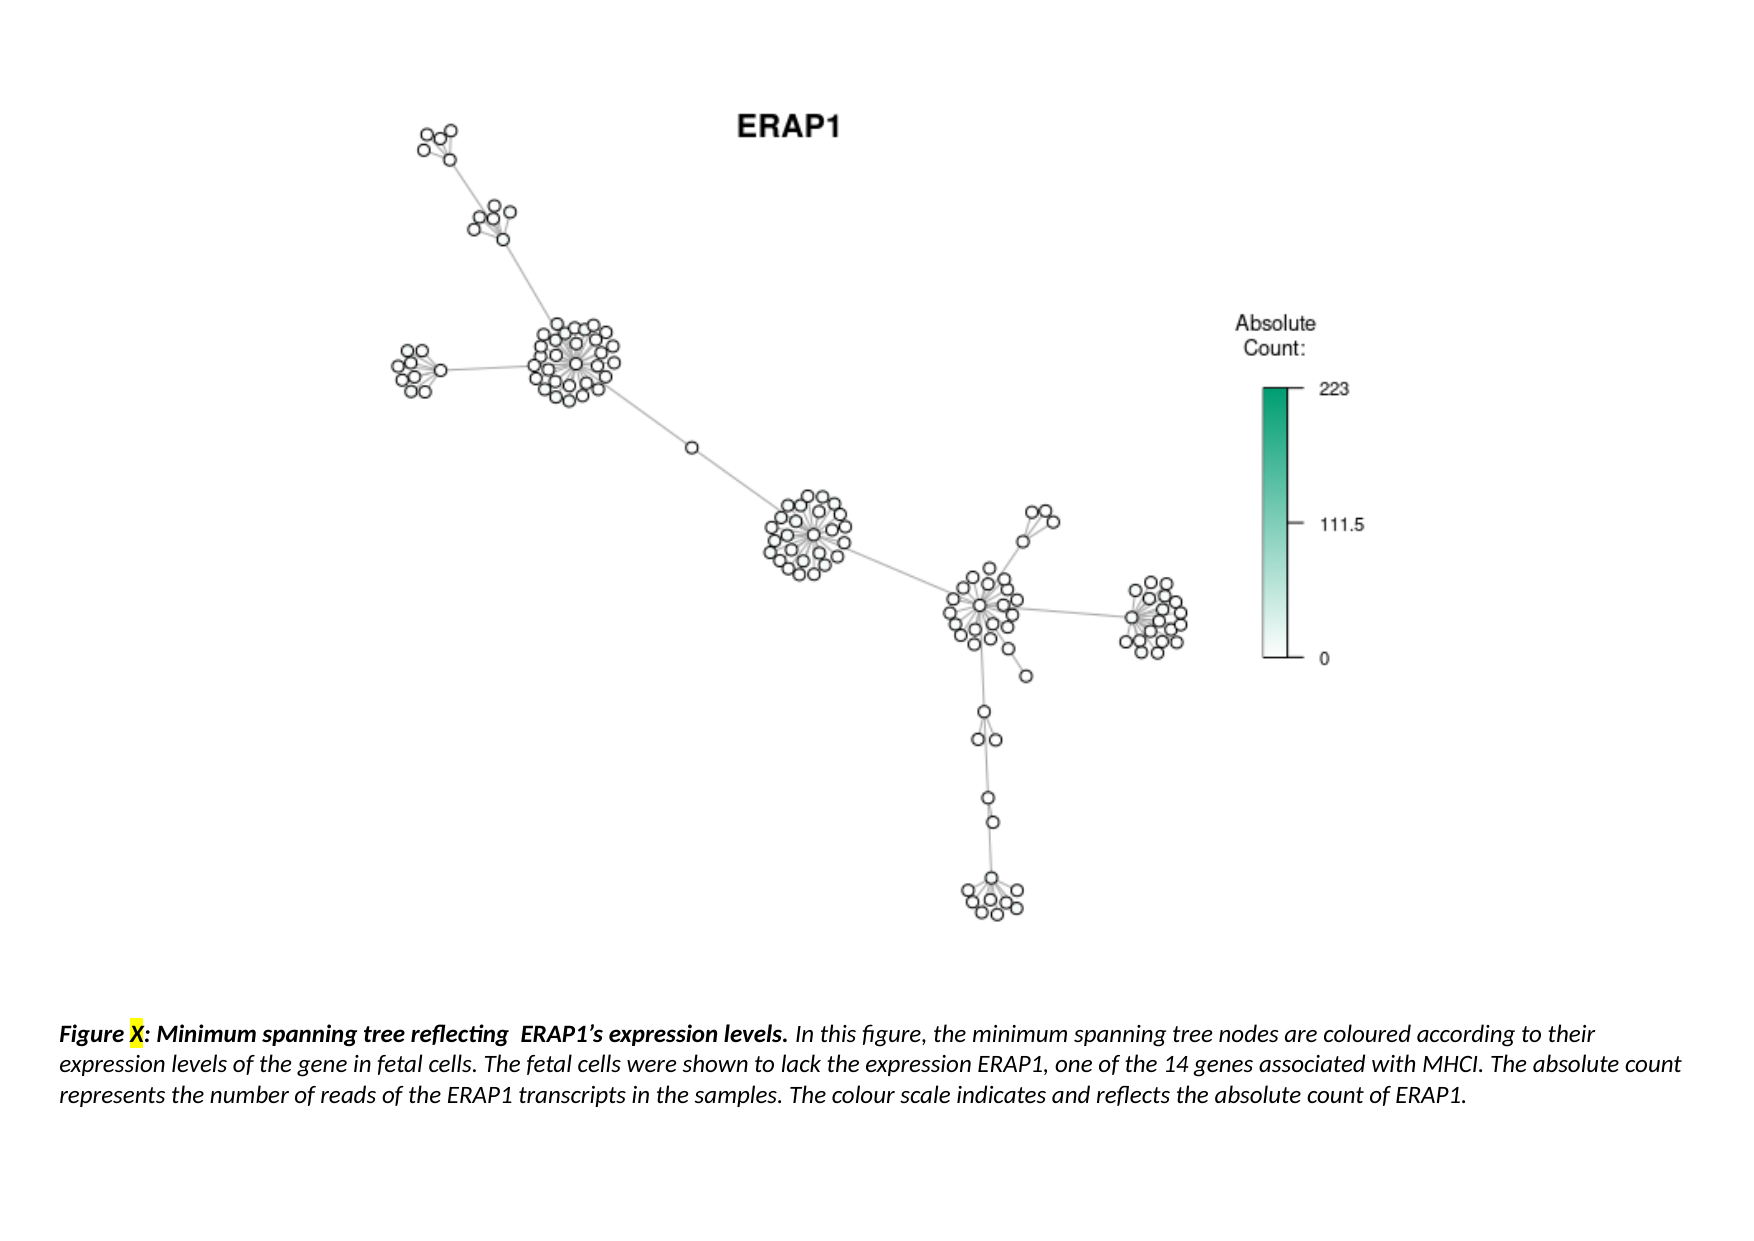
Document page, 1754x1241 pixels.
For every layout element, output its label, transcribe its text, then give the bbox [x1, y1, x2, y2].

picture [345, 59, 1409, 988]
text Figure X: Minimum spanning tree reflecting ERAP1’s expression levels. In this figure, the minimum spanning tree nodes are coloured according to their expression levels of the gene in fetal cells. The fetal cells were shown to lack the expression ERAP1, one of the 14 genes associated with MHCI. The absolute count represents the number of reads of the ERAP1 transcripts in the samples. The colour scale indicates and reflects the absolute count of ERAP1. [59, 1018, 1695, 1109]
